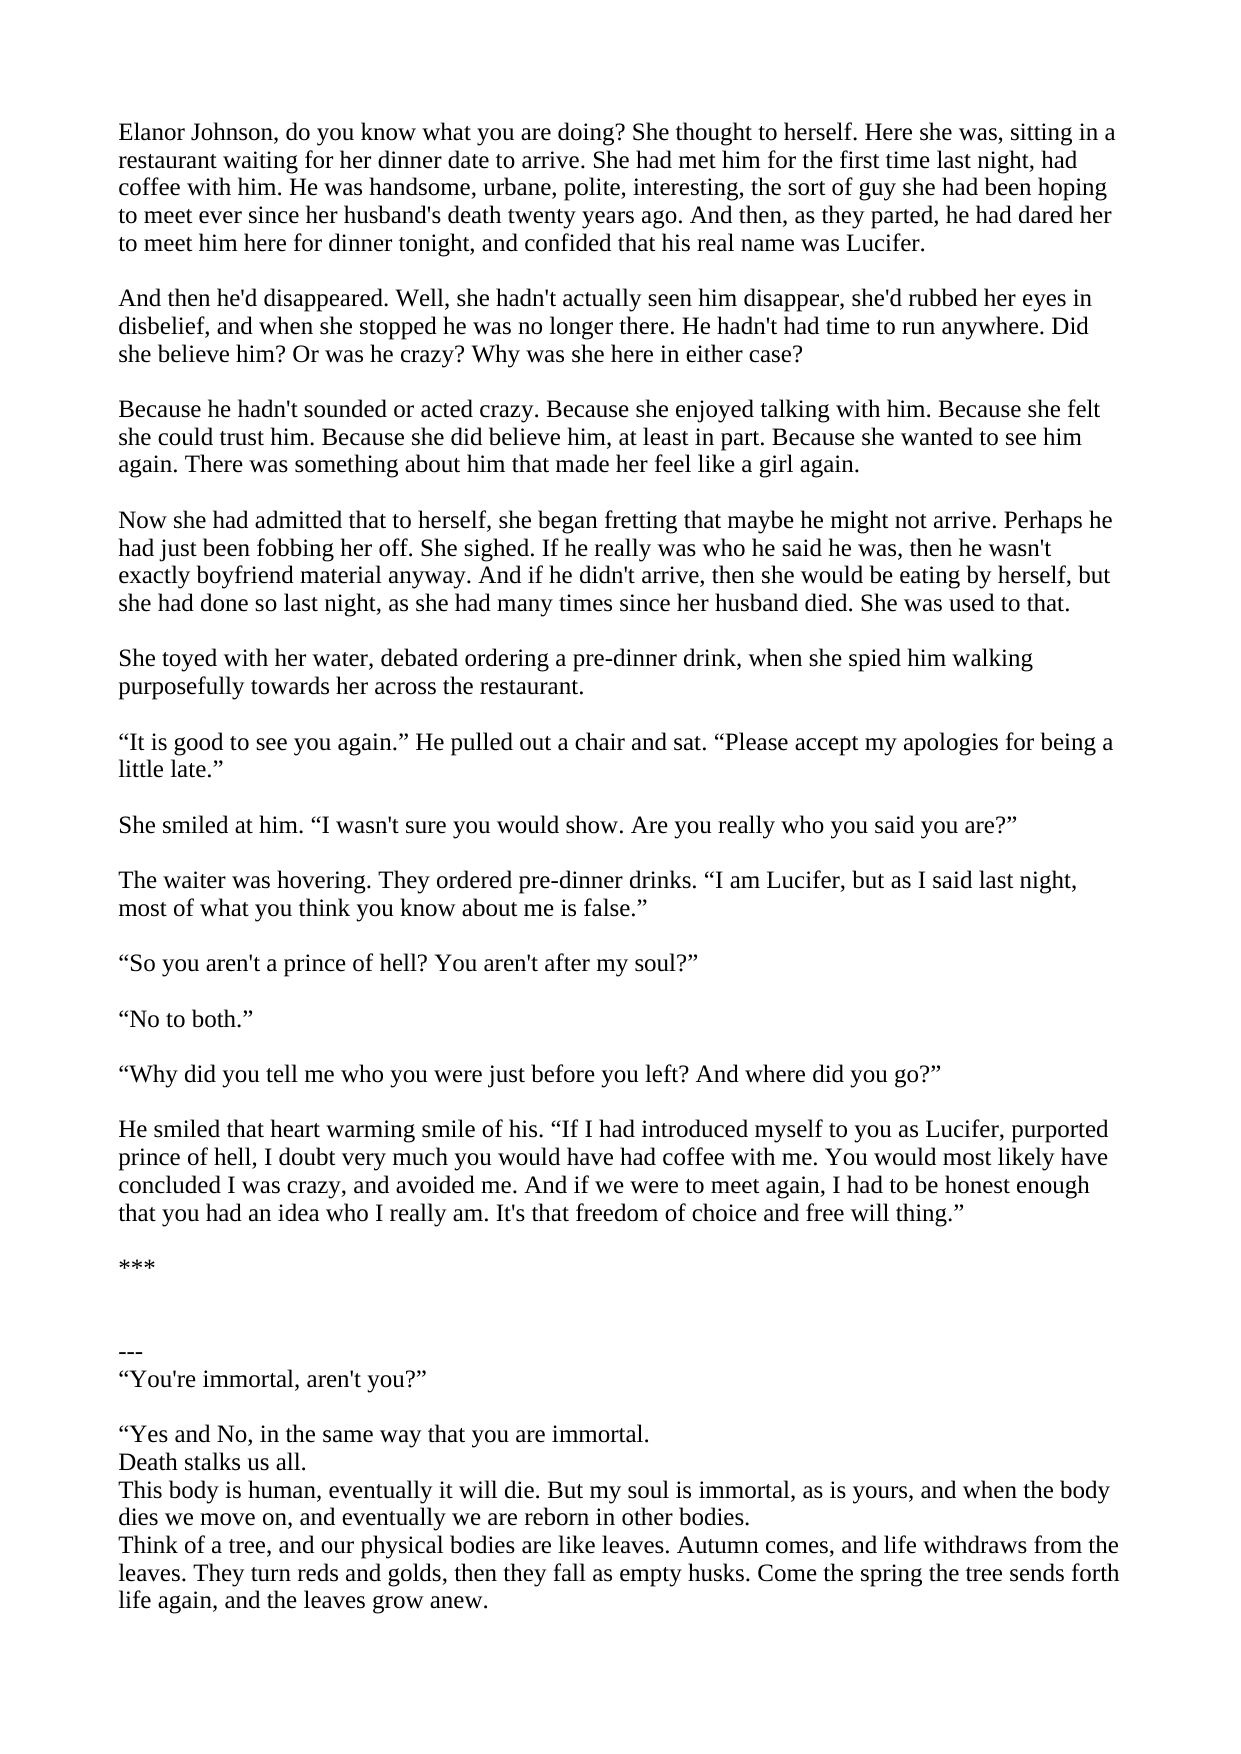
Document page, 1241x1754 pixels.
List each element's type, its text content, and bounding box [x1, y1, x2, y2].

text “It is good to see you again.” He pulled out a chair and sat. “Please accept my apologies for being a little late.” [118, 728, 1122, 783]
text She smiled at him. “I wasn't sure you would show. Are you really who you said you are?” [118, 811, 1122, 838]
text Think of a tree, and our physical bodies are like leaves. Autumn comes, and life withdraws from the leaves. They turn reds and golds, then they fall as empty husks. Come the spring the tree sends forth life again, and the leaves grow anew. [118, 1531, 1122, 1614]
text Because he hadn't sounded or acted crazy. Because she enjoyed talking with him. Because she felt she could trust him. Because she did believe him, at least in part. Because she wanted to see him again. There was something about him that made her feel like a girl again. [118, 395, 1122, 478]
text Death stalks us all. [118, 1448, 1122, 1476]
text And then he'd disappeared. Well, she hadn't actually seen him disappear, she'd rubbed her eyes in disbelief, and when she stopped he was no longer there. He hadn't had time to run anywhere. Did she believe him? Or was he crazy? Why was she here in either case? [118, 284, 1122, 367]
text “You're immortal, aren't you?” [118, 1365, 1122, 1393]
text Now she had admitted that to herself, she began fretting that maybe he might not arrive. Perhaps he had just been fobbing her off. She sighed. If he really was who he said he was, then he wasn't exactly boyfriend material anyway. And if he didn't arrive, then she would be eating by herself, but she had done so last night, as she had many times since her husband died. She was used to that. [118, 506, 1122, 617]
text She toyed with her water, debated ordering a pre-dinner drink, when she spied him walking purposefully towards her across the restaurant. [118, 644, 1122, 700]
text Elanor Johnson, do you know what you are doing? She thought to herself. Here she was, sitting in a restaurant waiting for her dinner date to arrive. She had met him for the first time last night, had coffee with him. He was handsome, urbane, polite, interesting, the sort of guy she had been hoping to meet ever since her husband's death twenty years ago. And then, as they parted, he had dared her to meet him here for dinner tonight, and confided that his real name was Lucifer. [118, 118, 1122, 257]
text “So you aren't a prince of hell? You aren't after my soul?” [118, 949, 1122, 977]
text *** [118, 1254, 1122, 1282]
text He smiled that heart warming smile of his. “If I had introduced myself to you as Lucifer, purported prince of hell, I doubt very much you would have had coffee with me. You would most likely have concluded I was crazy, and avoided me. And if we were to meet again, I had to be honest enough that you had an idea who I really am. It's that freedom of choice and free will thing.” [118, 1116, 1122, 1226]
text “No to both.” [118, 1005, 1122, 1032]
text The waiter was hovering. They ordered pre-dinner drinks. “I am Lucifer, but as I said last night, most of what you think you know about me is false.” [118, 866, 1122, 922]
text “Yes and No, in the same way that you are immortal. [118, 1420, 1122, 1448]
text --- [118, 1337, 1122, 1365]
text This body is human, eventually it will die. But my soul is immortal, as is yours, and when the body dies we move on, and eventually we are reborn in other bodies. [118, 1476, 1122, 1531]
text “Why did you tell me who you were just before you left? And where did you go?” [118, 1060, 1122, 1088]
